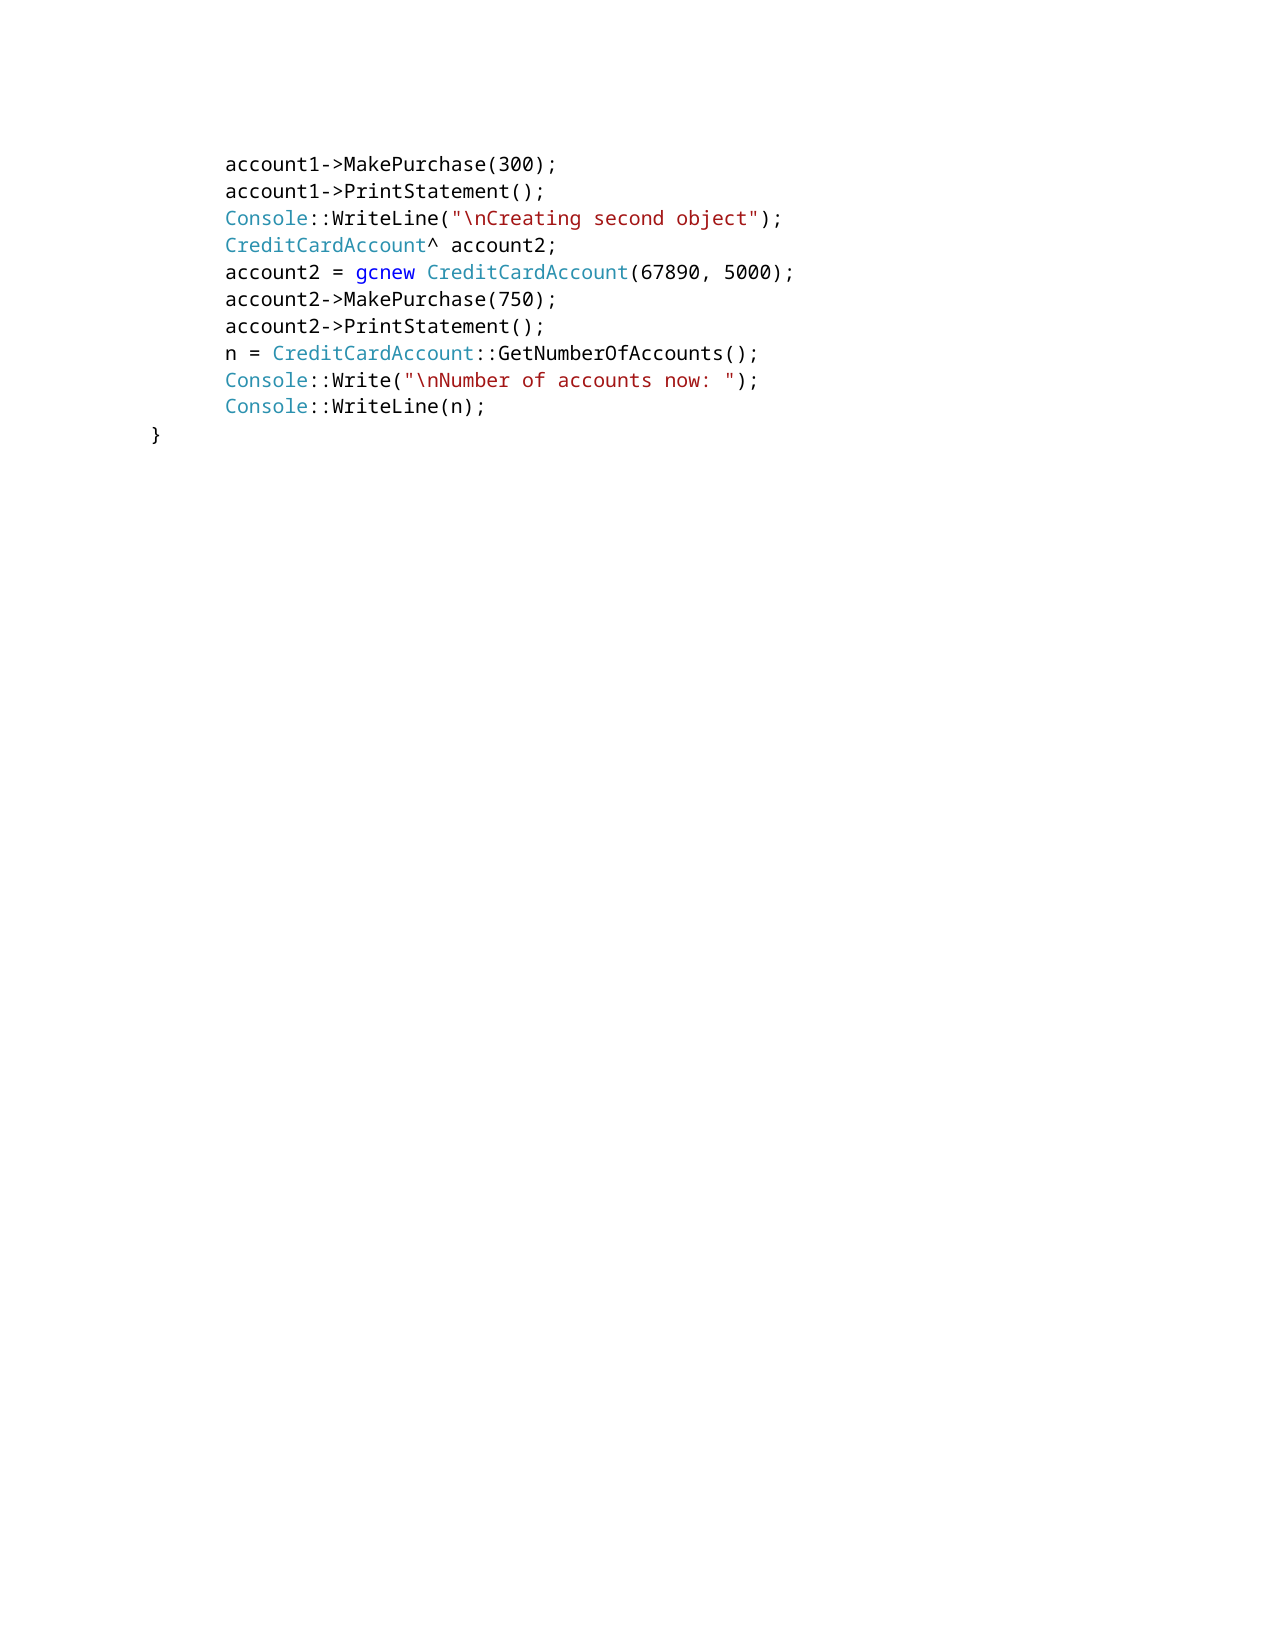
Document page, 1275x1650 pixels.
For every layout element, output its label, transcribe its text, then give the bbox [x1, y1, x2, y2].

text CreditCardAccount^ account2; [150, 231, 1125, 258]
text } [150, 420, 1125, 447]
text account2 = gcnew CreditCardAccount(67890, 5000); [150, 258, 1125, 285]
text account2->MakePurchase(750); [150, 285, 1125, 312]
text Console::Write("\nNumber of accounts now: "); [150, 366, 1125, 393]
text account1->MakePurchase(300); [150, 150, 1125, 177]
text account1->PrintStatement(); [150, 177, 1125, 204]
text n = CreditCardAccount::GetNumberOfAccounts(); [150, 339, 1125, 366]
text Console::WriteLine(n); [150, 393, 1125, 420]
text Console::WriteLine("\nCreating second object"); [150, 204, 1125, 231]
text account2->PrintStatement(); [150, 312, 1125, 339]
